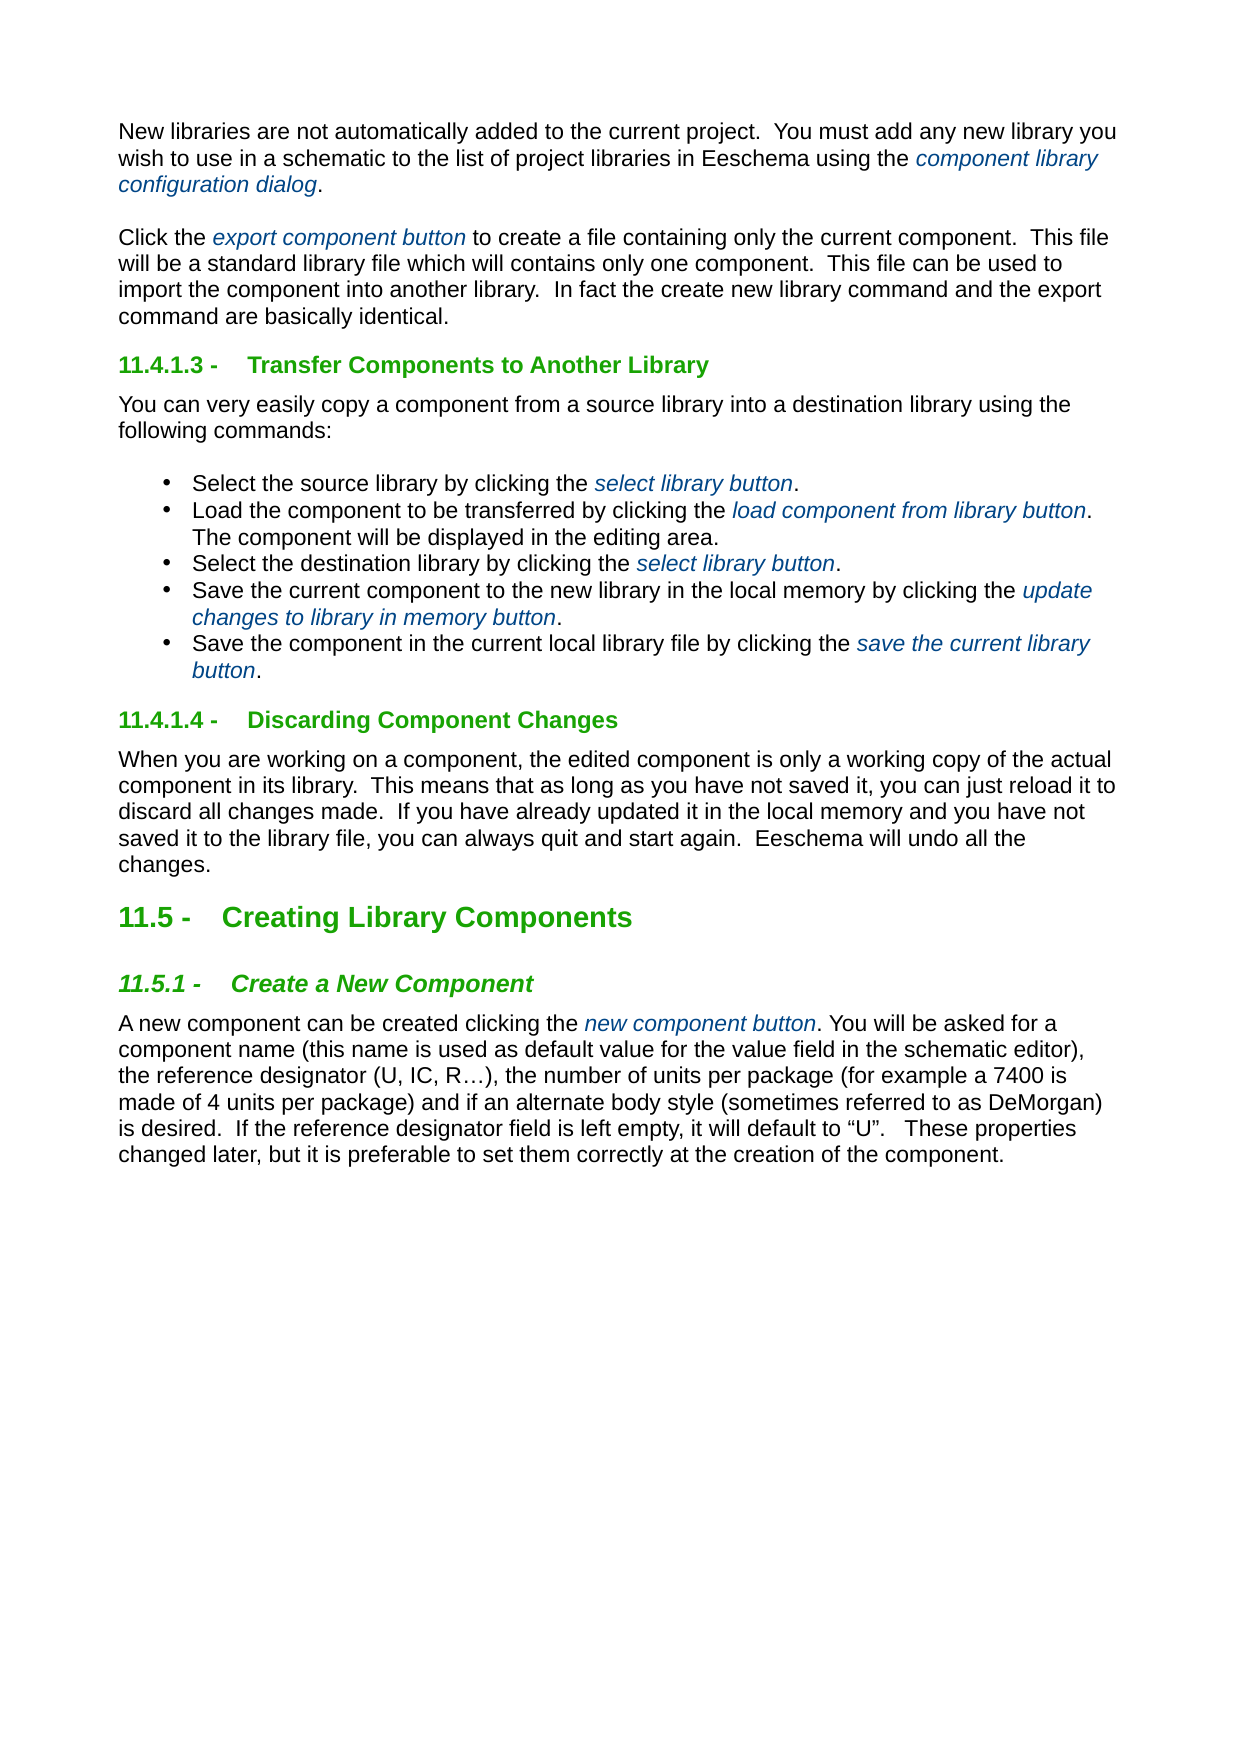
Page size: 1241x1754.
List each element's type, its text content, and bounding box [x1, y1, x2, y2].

subtitle Creating Library Components [118, 900, 1122, 934]
subtitle Create a New Component [118, 969, 1122, 998]
list Select the destination library by clicking the select library button. [162, 550, 1122, 577]
list Load the component to be transferred by clicking the load component from library button. The component will be displayed in the editing area. [162, 497, 1122, 550]
text A new component can be created clicking the new component button. You will be asked for a component name (this name is used as default value for the value field in the schematic editor), the reference designator (U, IC, R…), the number of units per package (for example a 7400 is made of 4 units per package) and if an alternate body style (sometimes referred to as DeMorgan) is desired. If the reference designator field is left empty, it will default to “U”. These properties changed later, but it is preferable to set them correctly at the creation of the component. [118, 1009, 1122, 1168]
list Save the current component to the new library in the local memory by clicking the update changes to library in memory button. [162, 577, 1122, 630]
subtitle Transfer Components to Another Library [118, 351, 1122, 379]
subtitle Discarding Component Changes [118, 706, 1122, 734]
text You can very easily copy a component from a source library into a destination library using the following commands: [118, 391, 1122, 444]
list Save the component in the current local library file by clicking the save the current library button. [162, 630, 1122, 683]
text New libraries are not automatically added to the current project. You must add any new library you wish to use in a schematic to the list of project libraries in Eeschema using the component library configuration dialog. [118, 118, 1122, 197]
text When you are working on a component, the edited component is only a working copy of the actual component in its library. This means that as long as you have not saved it, you can just reload it to discard all changes made. If you have already updated it in the local memory and you have not saved it to the library file, you can always quit and start again. Eeschema will undo all the changes. [118, 746, 1122, 877]
text Click the export component button to create a file containing only the current component. This file will be a standard library file which will contains only one component. This file can be used to import the component into another library. In fact the create new library command and the export command are basically identical. [118, 223, 1122, 329]
list Select the source library by clicking the select library button. [162, 470, 1122, 497]
